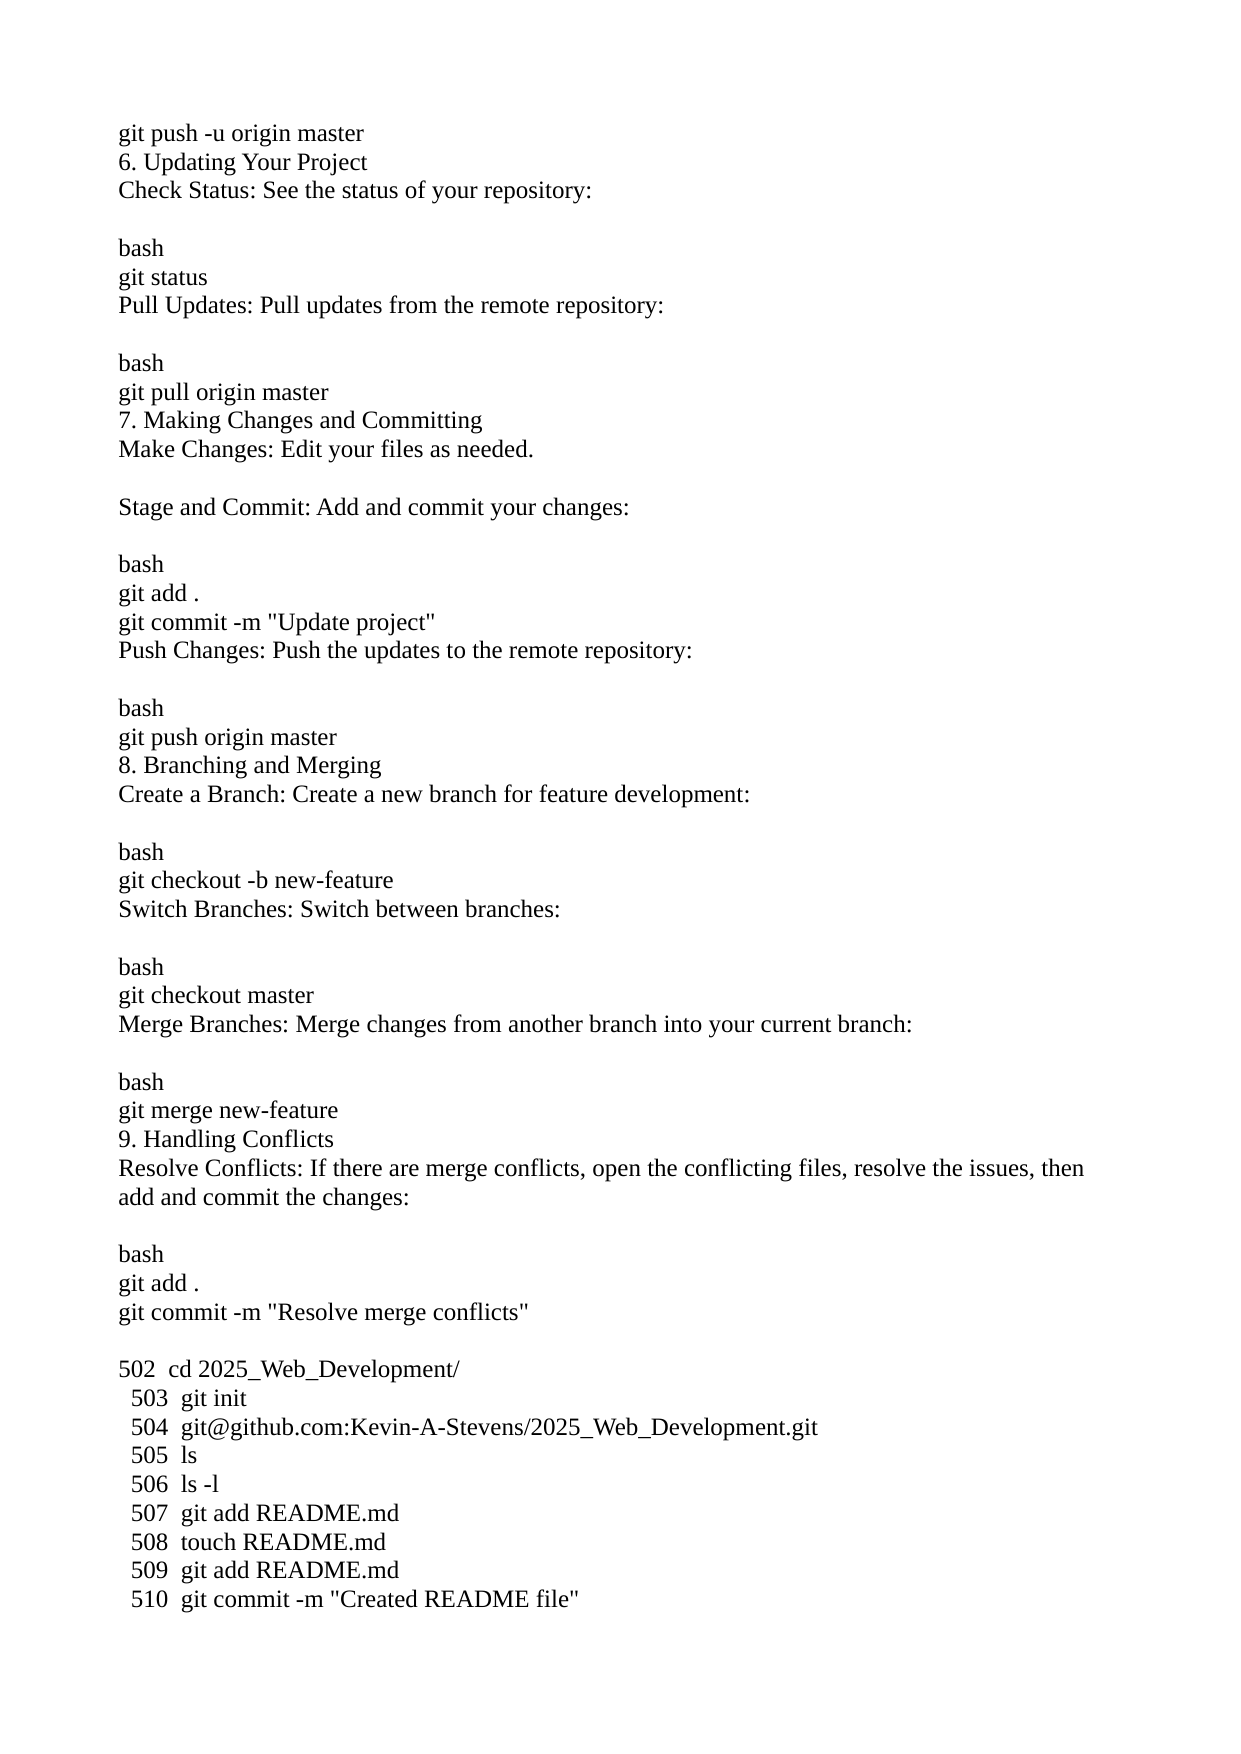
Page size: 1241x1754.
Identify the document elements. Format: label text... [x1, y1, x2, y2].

text Pull Updates: Pull updates from the remote repository: [118, 291, 1122, 319]
text bash [118, 1067, 1122, 1096]
text 510 git commit -m "Created README file" [118, 1584, 1122, 1613]
text 507 git add README.md [118, 1498, 1122, 1527]
text git add . [118, 578, 1122, 607]
text git status [118, 262, 1122, 291]
text git pull origin master [118, 377, 1122, 406]
text git push origin master [118, 722, 1122, 751]
text git checkout -b new-feature [118, 866, 1122, 894]
text 6. Updating Your Project [118, 147, 1122, 176]
text Create a Branch: Create a new branch for feature development: [118, 779, 1122, 808]
text 505 ls [118, 1441, 1122, 1469]
text 506 ls -l [118, 1469, 1122, 1498]
text git add . [118, 1268, 1122, 1297]
text bash [118, 549, 1122, 578]
text git checkout master [118, 981, 1122, 1009]
text Merge Branches: Merge changes from another branch into your current branch: [118, 1009, 1122, 1038]
text bash [118, 1239, 1122, 1268]
text Check Status: See the status of your repository: [118, 176, 1122, 204]
text bash [118, 837, 1122, 866]
text git commit -m "Resolve merge conflicts" [118, 1297, 1122, 1326]
text Push Changes: Push the updates to the remote repository: [118, 636, 1122, 664]
text git merge new-feature [118, 1096, 1122, 1124]
text Resolve Conflicts: If there are merge conflicts, open the conflicting files, resolve the issues, then add and commit the changes: [118, 1153, 1122, 1211]
text bash [118, 348, 1122, 377]
text 9. Handling Conflicts [118, 1124, 1122, 1153]
text 508 touch README.md [118, 1527, 1122, 1556]
text 7. Making Changes and Committing [118, 406, 1122, 434]
text 504 git@github.com:Kevin-A-Stevens/2025_Web_Development.git [118, 1412, 1122, 1441]
text 509 git add README.md [118, 1556, 1122, 1584]
text bash [118, 233, 1122, 262]
text Make Changes: Edit your files as needed. [118, 434, 1122, 463]
text 502 cd 2025_Web_Development/ [118, 1354, 1122, 1383]
text bash [118, 693, 1122, 722]
text 8. Branching and Merging [118, 751, 1122, 779]
text git push -u origin master [118, 118, 1122, 147]
text Stage and Commit: Add and commit your changes: [118, 492, 1122, 521]
text bash [118, 952, 1122, 981]
text 503 git init [118, 1383, 1122, 1412]
text Switch Branches: Switch between branches: [118, 894, 1122, 923]
text git commit -m "Update project" [118, 607, 1122, 636]
